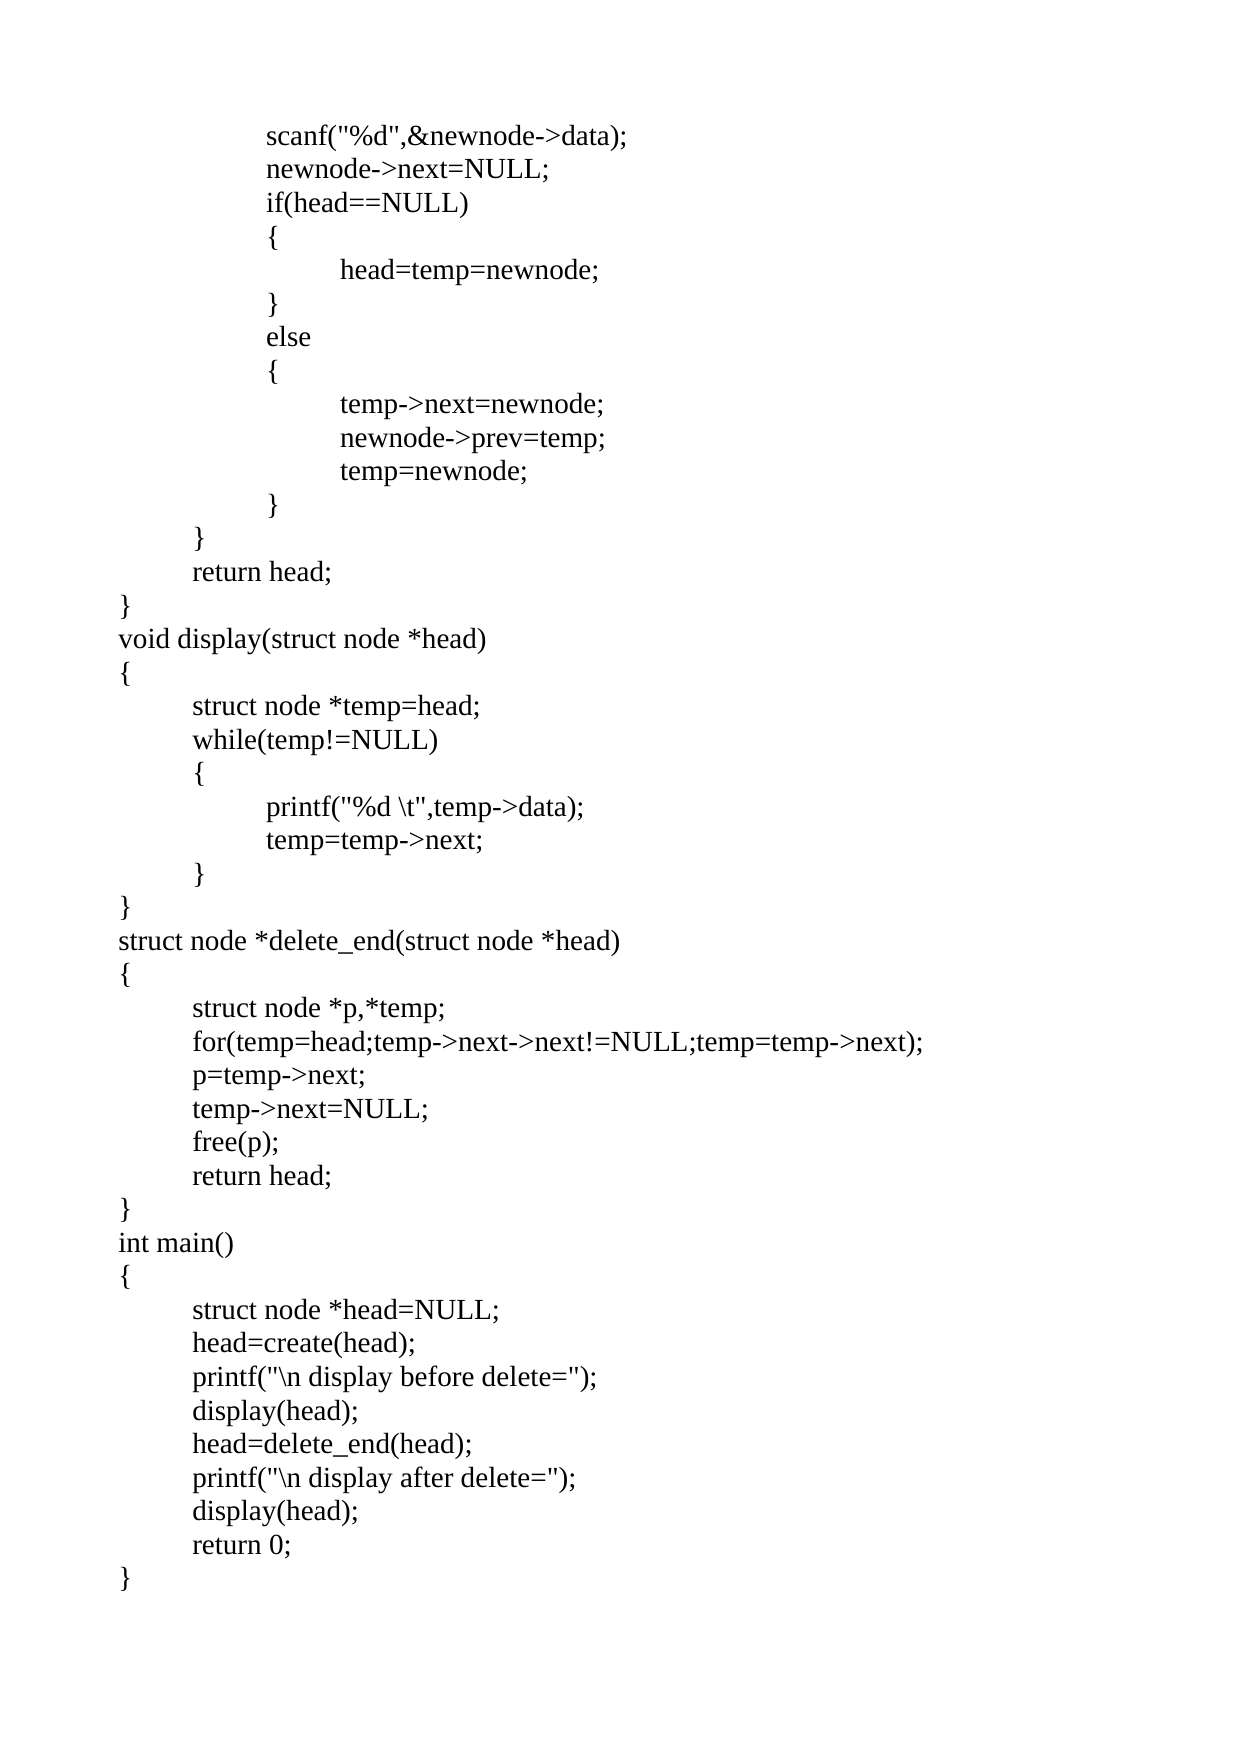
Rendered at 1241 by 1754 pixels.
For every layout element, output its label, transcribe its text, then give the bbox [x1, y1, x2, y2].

text temp=temp->next; [118, 822, 1122, 856]
text p=temp->next; [118, 1057, 1122, 1091]
text } [118, 521, 1122, 554]
text struct node *delete_end(struct node *head) [118, 923, 1122, 957]
text struct node *temp=head; [118, 688, 1122, 722]
text struct node *head=NULL; [118, 1292, 1122, 1326]
text } [118, 286, 1122, 319]
text void display(struct node *head) [118, 621, 1122, 655]
text while(temp!=NULL) [118, 722, 1122, 755]
text printf("\n display after delete="); [118, 1460, 1122, 1493]
text newnode->prev=temp; [118, 420, 1122, 453]
text return head; [118, 554, 1122, 588]
text if(head==NULL) [118, 185, 1122, 219]
text display(head); [118, 1493, 1122, 1527]
text temp=newnode; [118, 453, 1122, 487]
text else [118, 319, 1122, 353]
text free(p); [118, 1124, 1122, 1158]
text head=temp=newnode; [118, 252, 1122, 286]
text head=delete_end(head); [118, 1426, 1122, 1460]
text } [118, 856, 1122, 889]
text return head; [118, 1158, 1122, 1191]
text { [118, 755, 1122, 789]
text } [118, 889, 1122, 923]
text printf("%d \t",temp->data); [118, 789, 1122, 822]
text display(head); [118, 1393, 1122, 1426]
text { [118, 353, 1122, 386]
text printf("\n display before delete="); [118, 1359, 1122, 1393]
text { [118, 219, 1122, 252]
text { [118, 655, 1122, 688]
text head=create(head); [118, 1326, 1122, 1359]
text temp->next=NULL; [118, 1091, 1122, 1124]
text { [118, 957, 1122, 990]
text scanf("%d",&newnode->data); [118, 118, 1122, 152]
text struct node *p,*temp; [118, 990, 1122, 1024]
text for(temp=head;temp->next->next!=NULL;temp=temp->next); [118, 1024, 1122, 1057]
text temp->next=newnode; [118, 386, 1122, 420]
text { [118, 1258, 1122, 1292]
text } [118, 487, 1122, 521]
text newnode->next=NULL; [118, 152, 1122, 185]
text int main() [118, 1225, 1122, 1258]
text } [118, 1560, 1122, 1594]
text } [118, 588, 1122, 621]
text } [118, 1191, 1122, 1225]
text return 0; [118, 1527, 1122, 1560]
